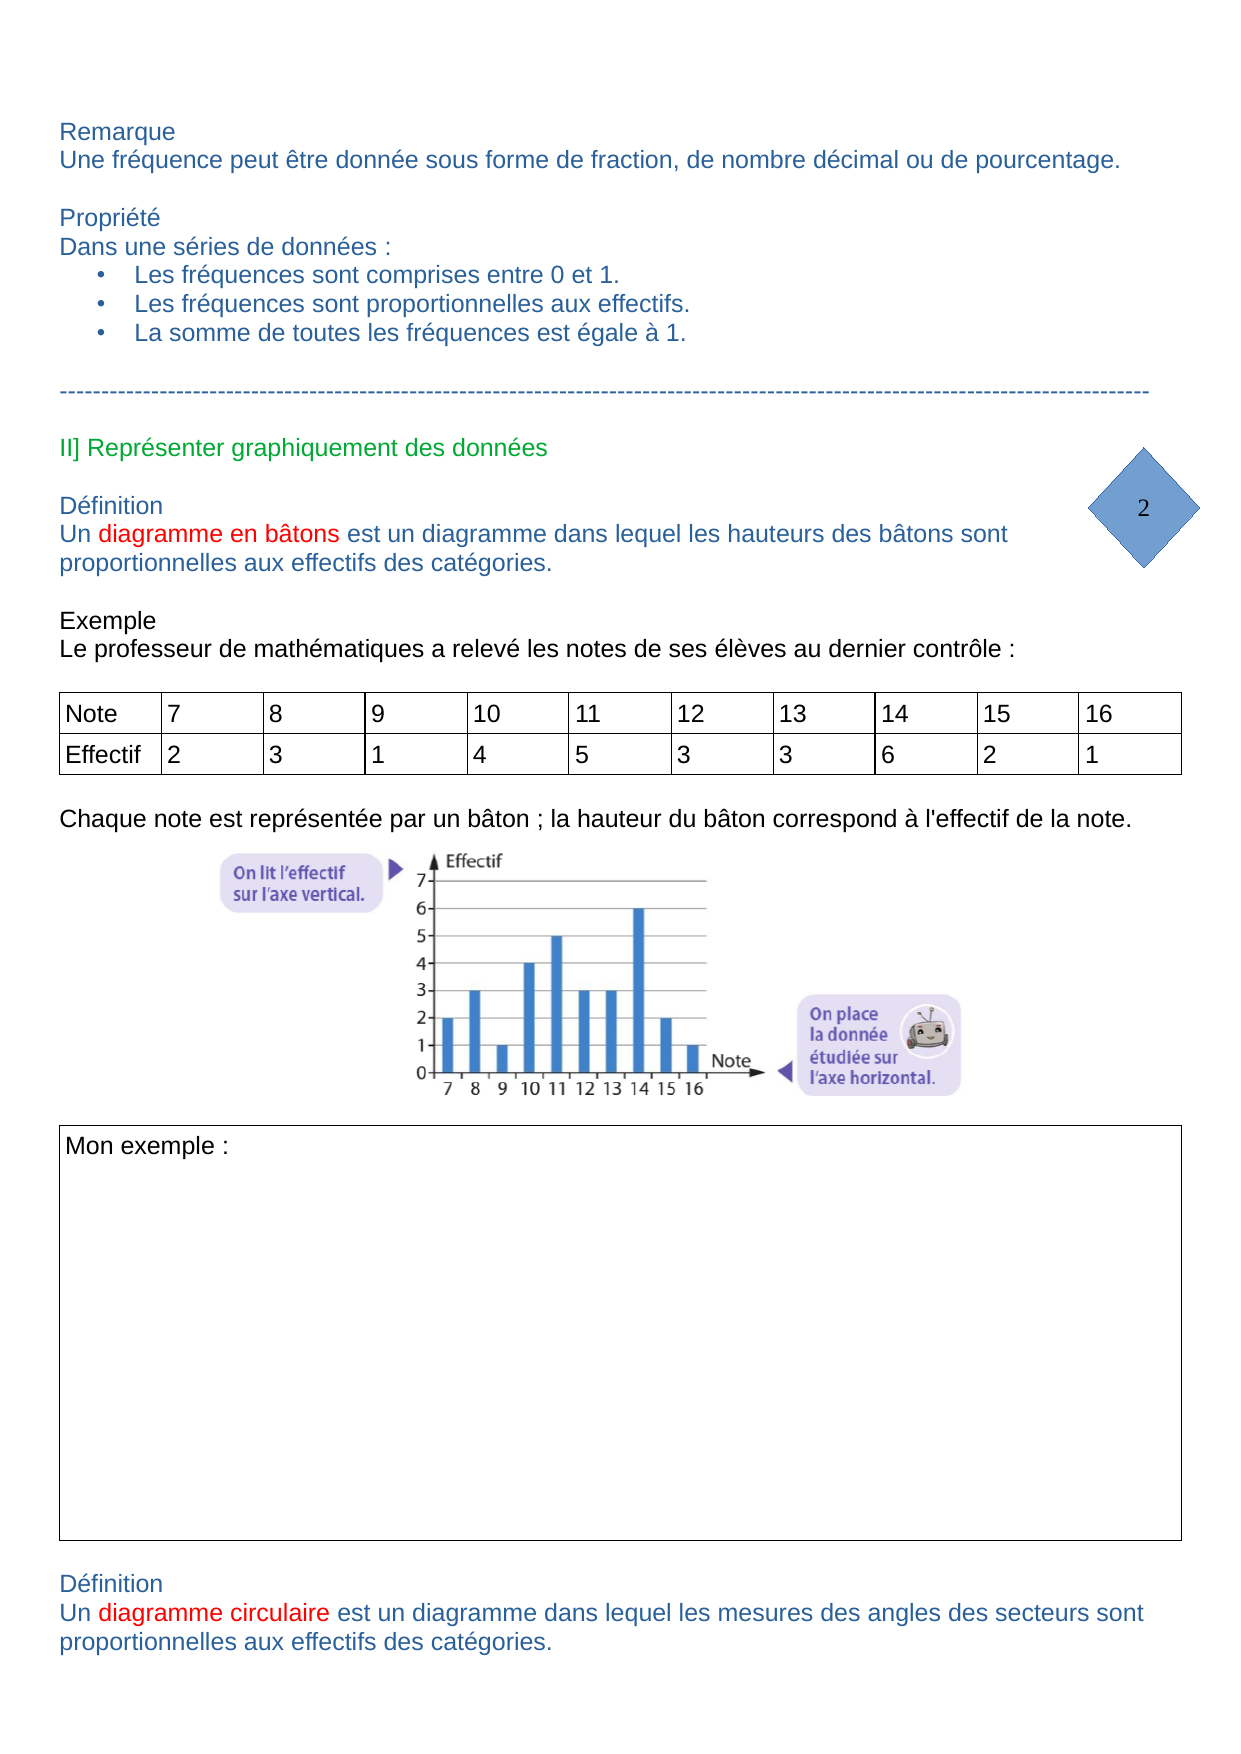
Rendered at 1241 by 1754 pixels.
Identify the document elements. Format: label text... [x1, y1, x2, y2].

table_header 9 [366, 693, 467, 733]
list Les fréquences sont proportionnelles aux effectifs. [97, 289, 1181, 318]
text Une fréquence peut être donnée sous forme de fraction, de nombre décimal ou de pourcentage. [59, 145, 1181, 174]
text Le professeur de mathématiques a relevé les notes de ses élèves au dernier contrôle : [59, 634, 1181, 663]
list Les fréquences sont comprises entre 0 et 1. [97, 260, 1181, 289]
table_header 12 [672, 693, 773, 733]
table_header Note [60, 693, 161, 733]
picture [216, 846, 974, 1096]
table_cell 1 [366, 734, 467, 774]
list La somme de toutes les fréquences est égale à 1. [97, 318, 1181, 347]
table_cell 1 [1079, 734, 1181, 774]
table_header 16 [1079, 693, 1181, 733]
table_header 14 [876, 693, 977, 733]
table_header 11 [569, 693, 671, 733]
text Définition [59, 1569, 1181, 1598]
text Dans une séries de données : [59, 232, 1181, 260]
table_header 13 [774, 693, 874, 733]
table_header 15 [978, 693, 1078, 733]
text Un diagramme circulaire est un diagramme dans lequel les mesures des angles des secteurs sont proportionnelles aux effectifs des catégories. [59, 1598, 1181, 1656]
table_cell 6 [876, 734, 977, 774]
table_header Mon exemple : [60, 1126, 1181, 1539]
table_cell 2 [162, 734, 263, 774]
table_header 8 [264, 693, 364, 733]
table_cell 5 [569, 734, 671, 774]
table_cell 2 [978, 734, 1078, 774]
text ----------------------------------------------------------------------------------------------------------------------------------- [59, 376, 1181, 404]
table_cell 4 [468, 734, 568, 774]
text Propriété [59, 203, 1181, 232]
table_cell 3 [264, 734, 364, 774]
table_cell 3 [774, 734, 874, 774]
table_header 7 [162, 693, 263, 733]
table_header 10 [468, 693, 568, 733]
table_cell Effectif [60, 734, 161, 774]
text II] Représenter graphiquement des données [59, 433, 1181, 462]
text Définition [59, 491, 1102, 519]
text Chaque note est représentée par un bâton ; la hauteur du bâton correspond à l'effectif de la note. [59, 804, 1181, 833]
table_cell 3 [672, 734, 773, 774]
text Un diagramme en bâtons est un diagramme dans lequel les hauteurs des bâtons sont proportionnelles aux effectifs des catégories. [59, 519, 1181, 577]
text Exemple [59, 606, 1181, 634]
text Remarque [59, 117, 1181, 145]
